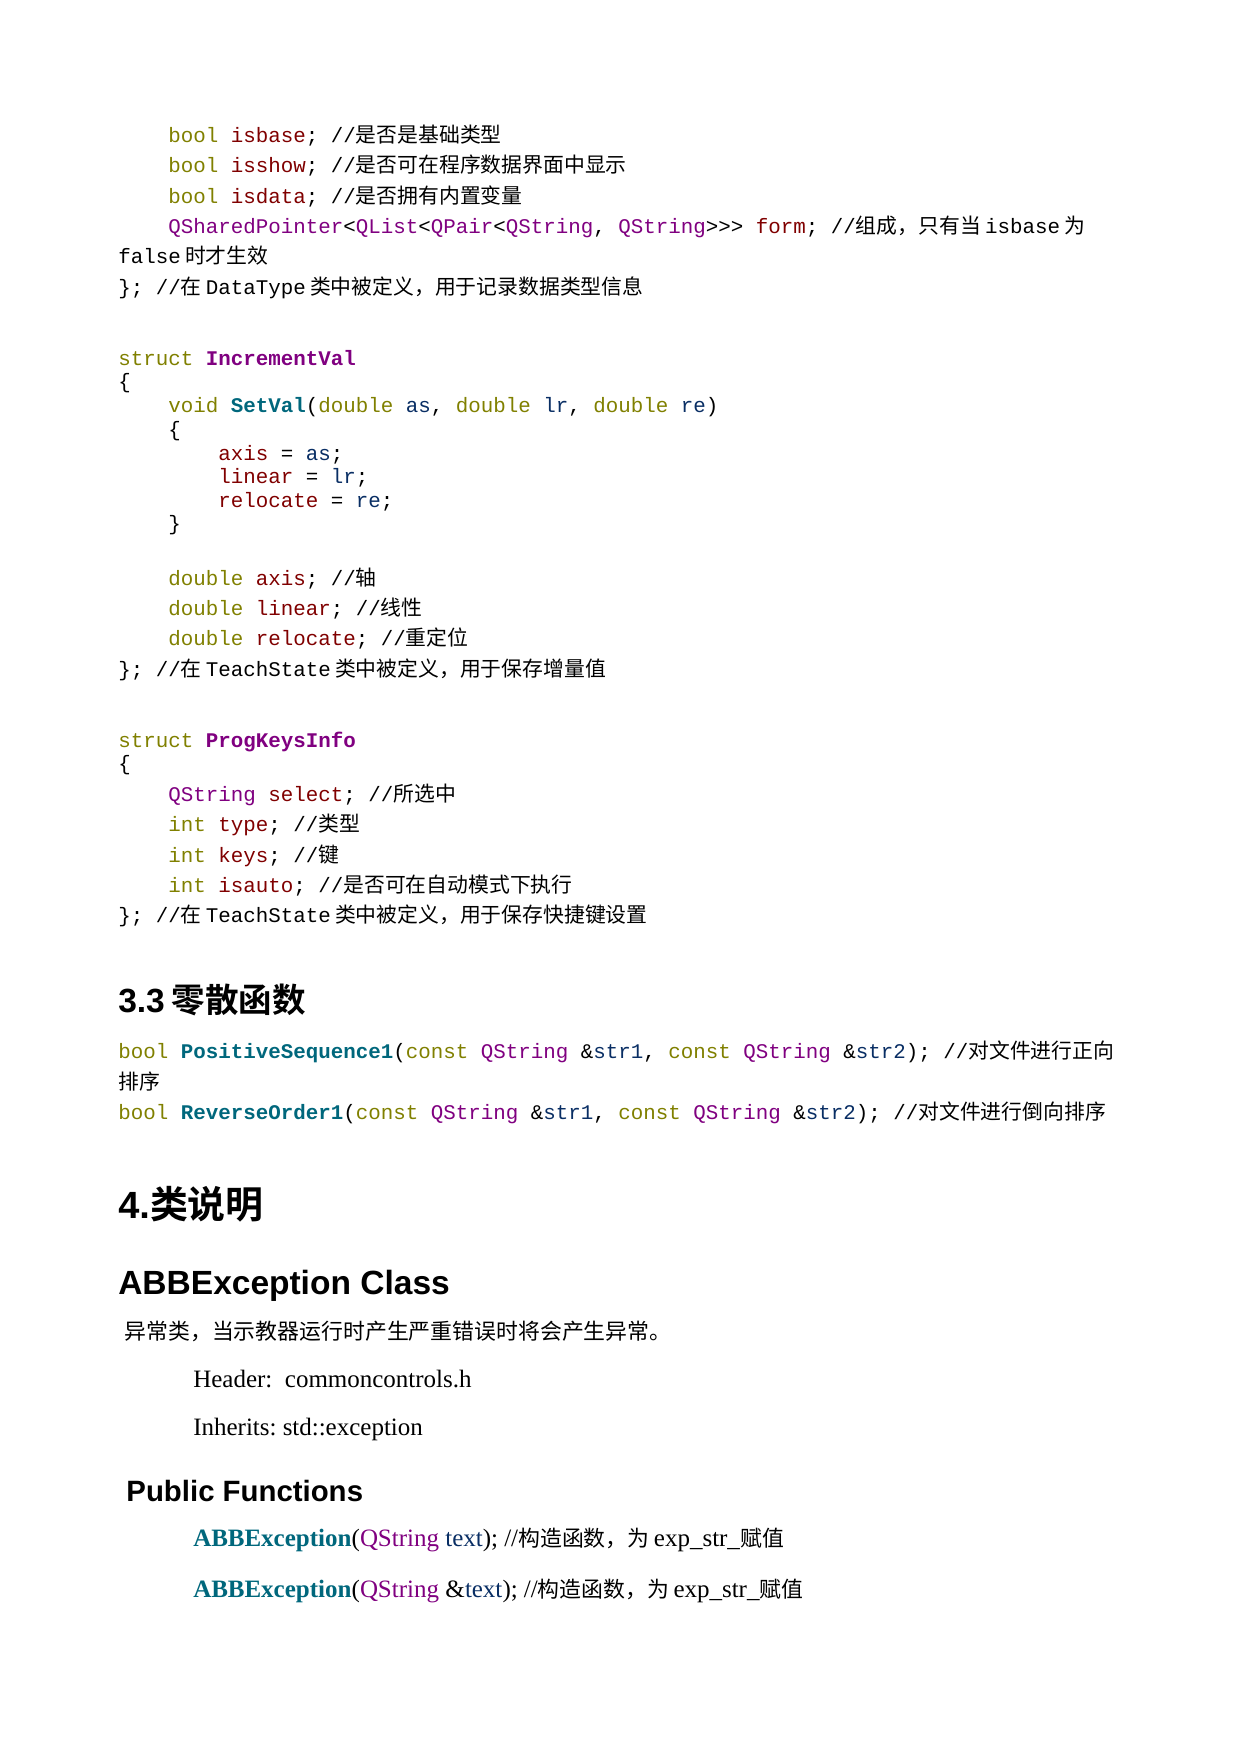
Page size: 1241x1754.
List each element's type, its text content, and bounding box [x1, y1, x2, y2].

text { [118, 419, 1122, 442]
text ABBException(QString text); //构造函数，为exp_str_赋值 [118, 1521, 1122, 1552]
text linear = lr; [118, 466, 1122, 490]
text }; //在TeachState类中被定义，用于保存快捷键设置 [118, 899, 1122, 929]
text }; //在TeachState类中被定义，用于保存增量值 [118, 652, 1122, 682]
text int type; //类型 [118, 807, 1122, 838]
text bool PositiveSequence1(const QString &str1, const QString &str2); //对文件进行正向排序 [118, 1034, 1122, 1095]
text void SetVal(double as, double lr, double re) [118, 395, 1122, 419]
text relocate = re; [118, 490, 1122, 513]
text bool ReverseOrder1(const QString &str1, const QString &str2); //对文件进行倒向排序 [118, 1095, 1122, 1126]
text Inherits: std::exception [118, 1412, 1122, 1441]
subtitle 4.类说明 [118, 1174, 1122, 1229]
text { [118, 753, 1122, 777]
text bool isdata; //是否拥有内置变量 [118, 179, 1122, 209]
text bool isbase; //是否是基础类型 [118, 118, 1122, 148]
text bool isshow; //是否可在程序数据界面中显示 [118, 148, 1122, 179]
text double axis; //轴 [118, 561, 1122, 591]
text double relocate; //重定位 [118, 622, 1122, 652]
text axis = as; [118, 442, 1122, 466]
text double linear; //线性 [118, 591, 1122, 622]
subtitle 3.3零散函数 [118, 973, 1122, 1022]
text QString select; //所选中 [118, 777, 1122, 807]
text }; //在DataType类中被定义，用于记录数据类型信息 [118, 270, 1122, 301]
text QSharedPointer<QList<QPair<QString, QString>>> form; //组成，只有当isbase为false时才生效 [118, 209, 1122, 270]
text { [118, 372, 1122, 395]
text int isauto; //是否可在自动模式下执行 [118, 868, 1122, 899]
text 异常类，当示教器运行时产生严重错误时将会产生异常。 [118, 1314, 1122, 1345]
text ABBException(QString &text); //构造函数，为exp_str_赋值 [118, 1572, 1122, 1603]
text Header: commoncontrols.h [118, 1364, 1122, 1393]
text struct IncrementVal [118, 348, 1122, 372]
text int keys; //键 [118, 838, 1122, 868]
subtitle ABBException Class [118, 1262, 1122, 1301]
text struct ProgKeysInfo [118, 730, 1122, 753]
subtitle Public Functions [118, 1474, 1122, 1508]
text } [118, 513, 1122, 537]
